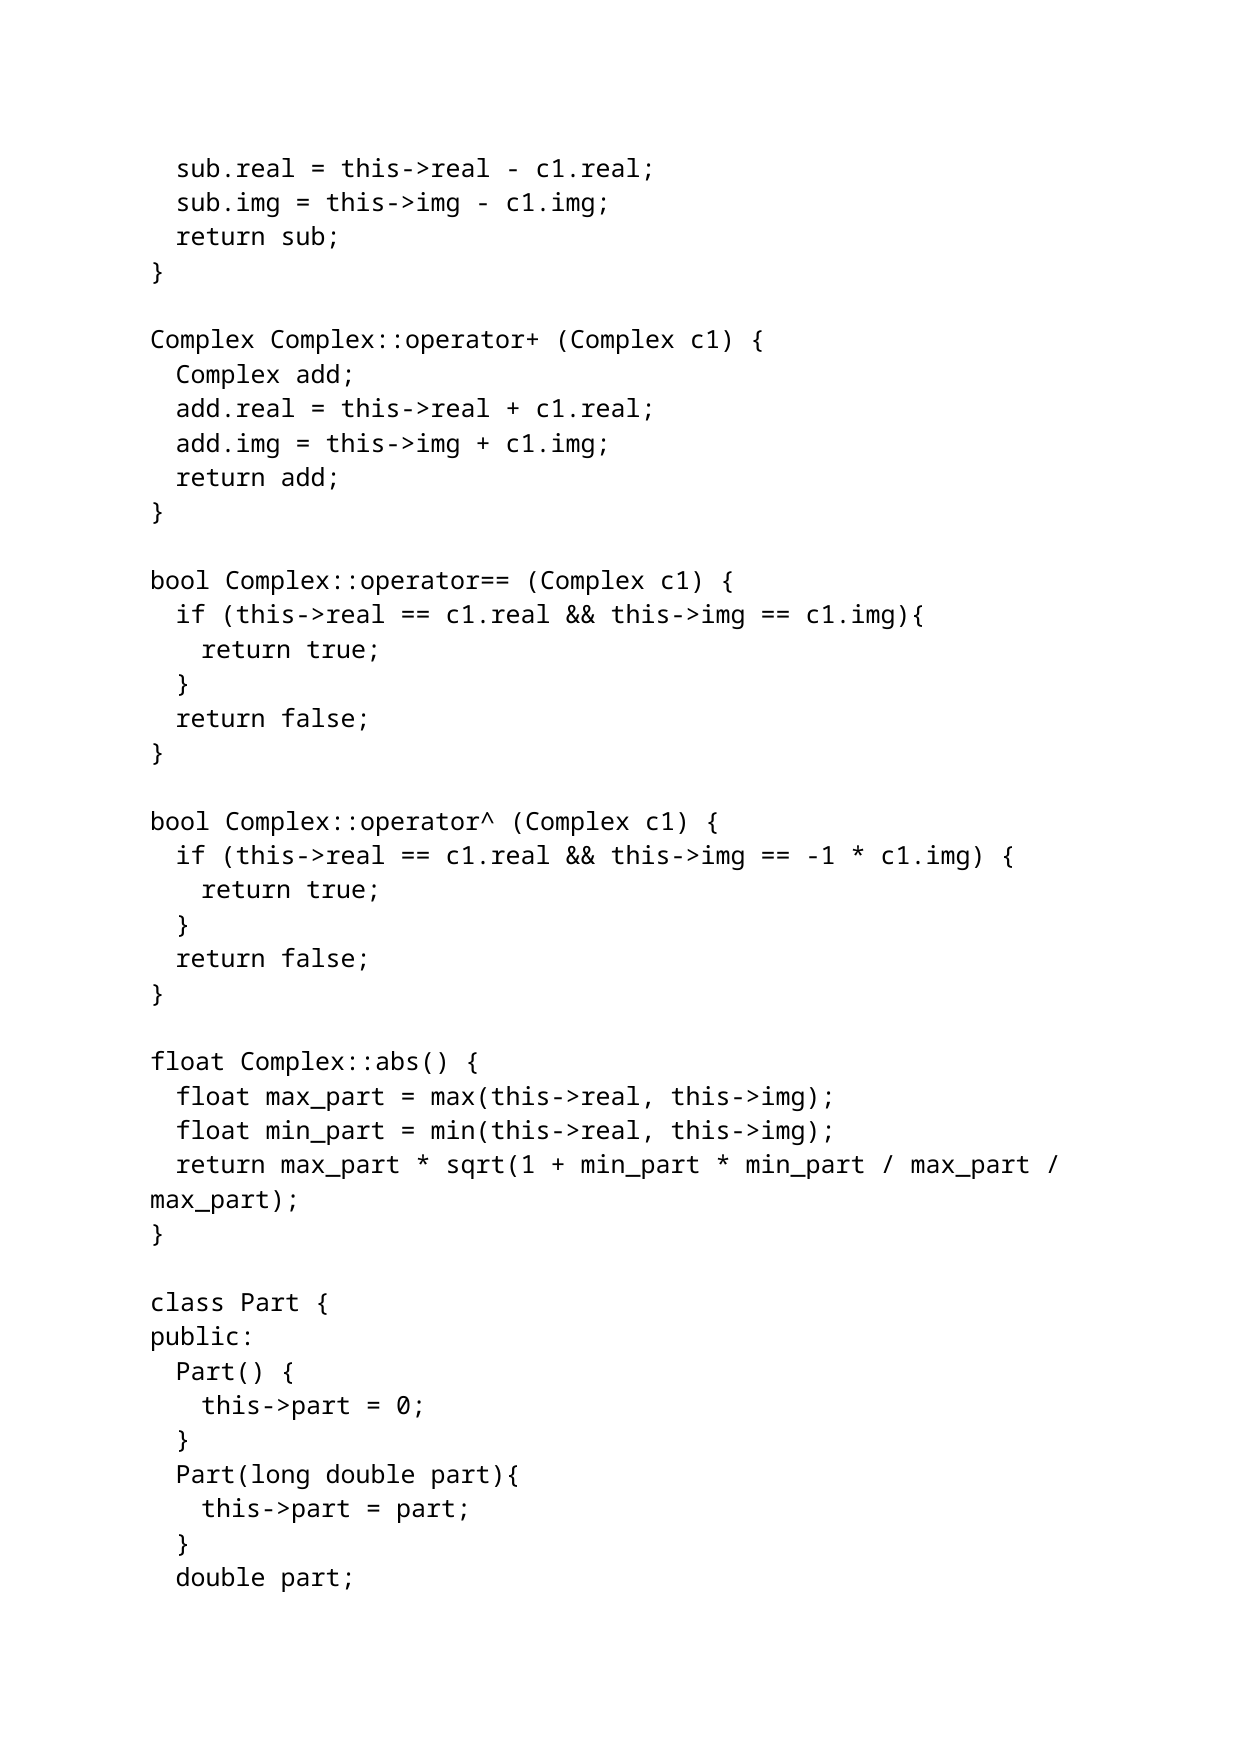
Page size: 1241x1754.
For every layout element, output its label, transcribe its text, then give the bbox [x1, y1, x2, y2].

text return max_part * sqrt(1 + min_part * min_part / max_part / max_part); [150, 1147, 1090, 1216]
text bool Complex::operator^ (Complex c1) { [150, 803, 1090, 837]
text bool Complex::operator== (Complex c1) { [150, 562, 1090, 597]
text } [150, 494, 1090, 528]
text float min_part = min(this->real, this->img); [150, 1112, 1090, 1147]
text float max_part = max(this->real, this->img); [150, 1078, 1090, 1112]
text add.img = this->img + c1.img; [150, 425, 1090, 459]
text return true; [150, 872, 1090, 906]
text } [150, 975, 1090, 1009]
text if (this->real == c1.real && this->img == -1 * c1.img) { [150, 837, 1090, 872]
text return add; [150, 459, 1090, 494]
text } [150, 666, 1090, 700]
text return false; [150, 700, 1090, 734]
text this->part = 0; [150, 1387, 1090, 1422]
text Complex add; [150, 356, 1090, 391]
text sub.real = this->real - c1.real; [150, 150, 1090, 184]
text } [150, 1216, 1090, 1250]
text sub.img = this->img - c1.img; [150, 184, 1090, 219]
text Part(long double part){ [150, 1456, 1090, 1491]
text public: [150, 1319, 1090, 1353]
text Part() { [150, 1353, 1090, 1387]
text return sub; [150, 219, 1090, 253]
text Complex Complex::operator+ (Complex c1) { [150, 322, 1090, 356]
text } [150, 253, 1090, 287]
text } [150, 906, 1090, 941]
text float Complex::abs() { [150, 1044, 1090, 1078]
text } [150, 1525, 1090, 1559]
text if (this->real == c1.real && this->img == c1.img){ [150, 597, 1090, 631]
text } [150, 1422, 1090, 1456]
text add.real = this->real + c1.real; [150, 391, 1090, 425]
text return false; [150, 941, 1090, 975]
text double part; [150, 1559, 1090, 1594]
text class Part { [150, 1284, 1090, 1319]
text return true; [150, 631, 1090, 666]
text } [150, 734, 1090, 769]
text this->part = part; [150, 1491, 1090, 1525]
